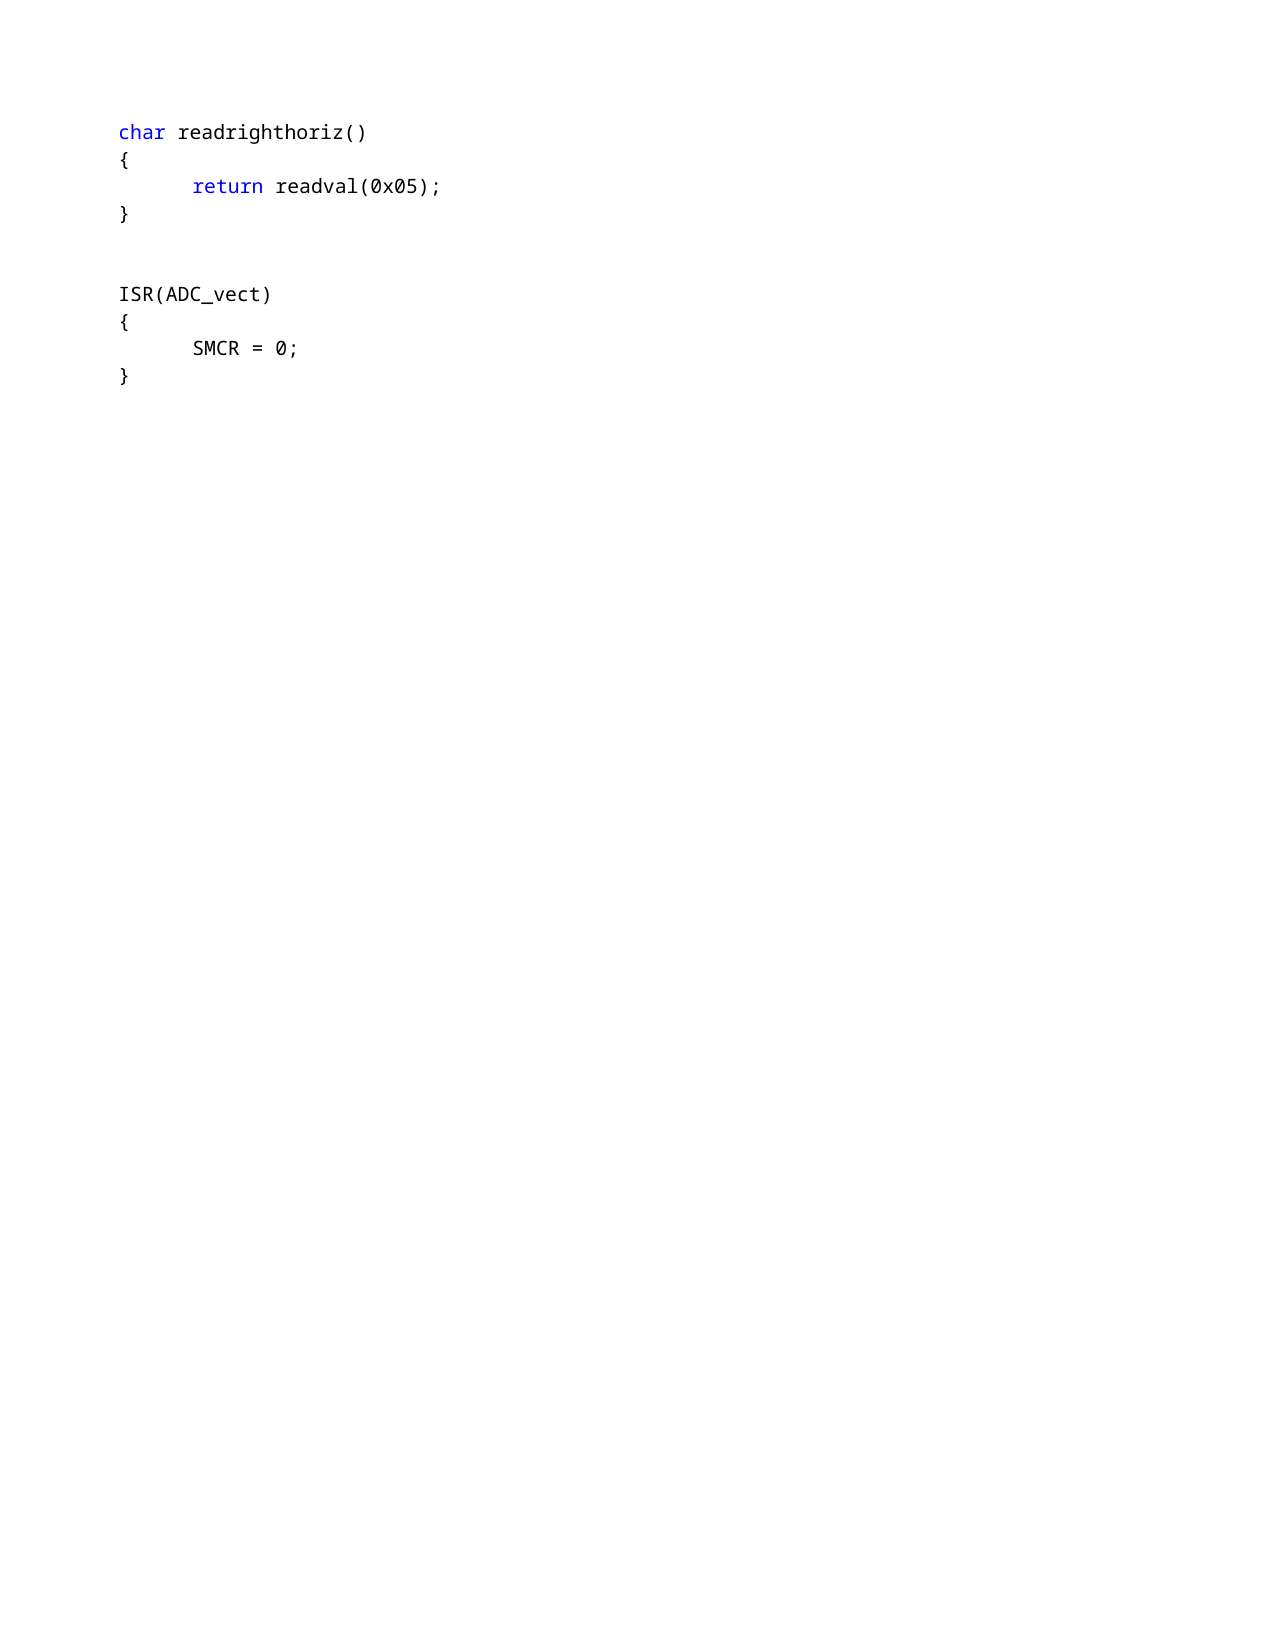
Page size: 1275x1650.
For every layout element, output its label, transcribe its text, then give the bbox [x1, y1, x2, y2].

text ISR(ADC_vect) [118, 280, 1157, 307]
text { [118, 145, 1157, 172]
text } [118, 199, 1157, 226]
text char readrighthoriz() [118, 118, 1157, 145]
text SMCR = 0; [118, 334, 1157, 361]
text return readval(0x05); [118, 172, 1157, 199]
text { [118, 307, 1157, 334]
text } [118, 361, 1157, 388]
